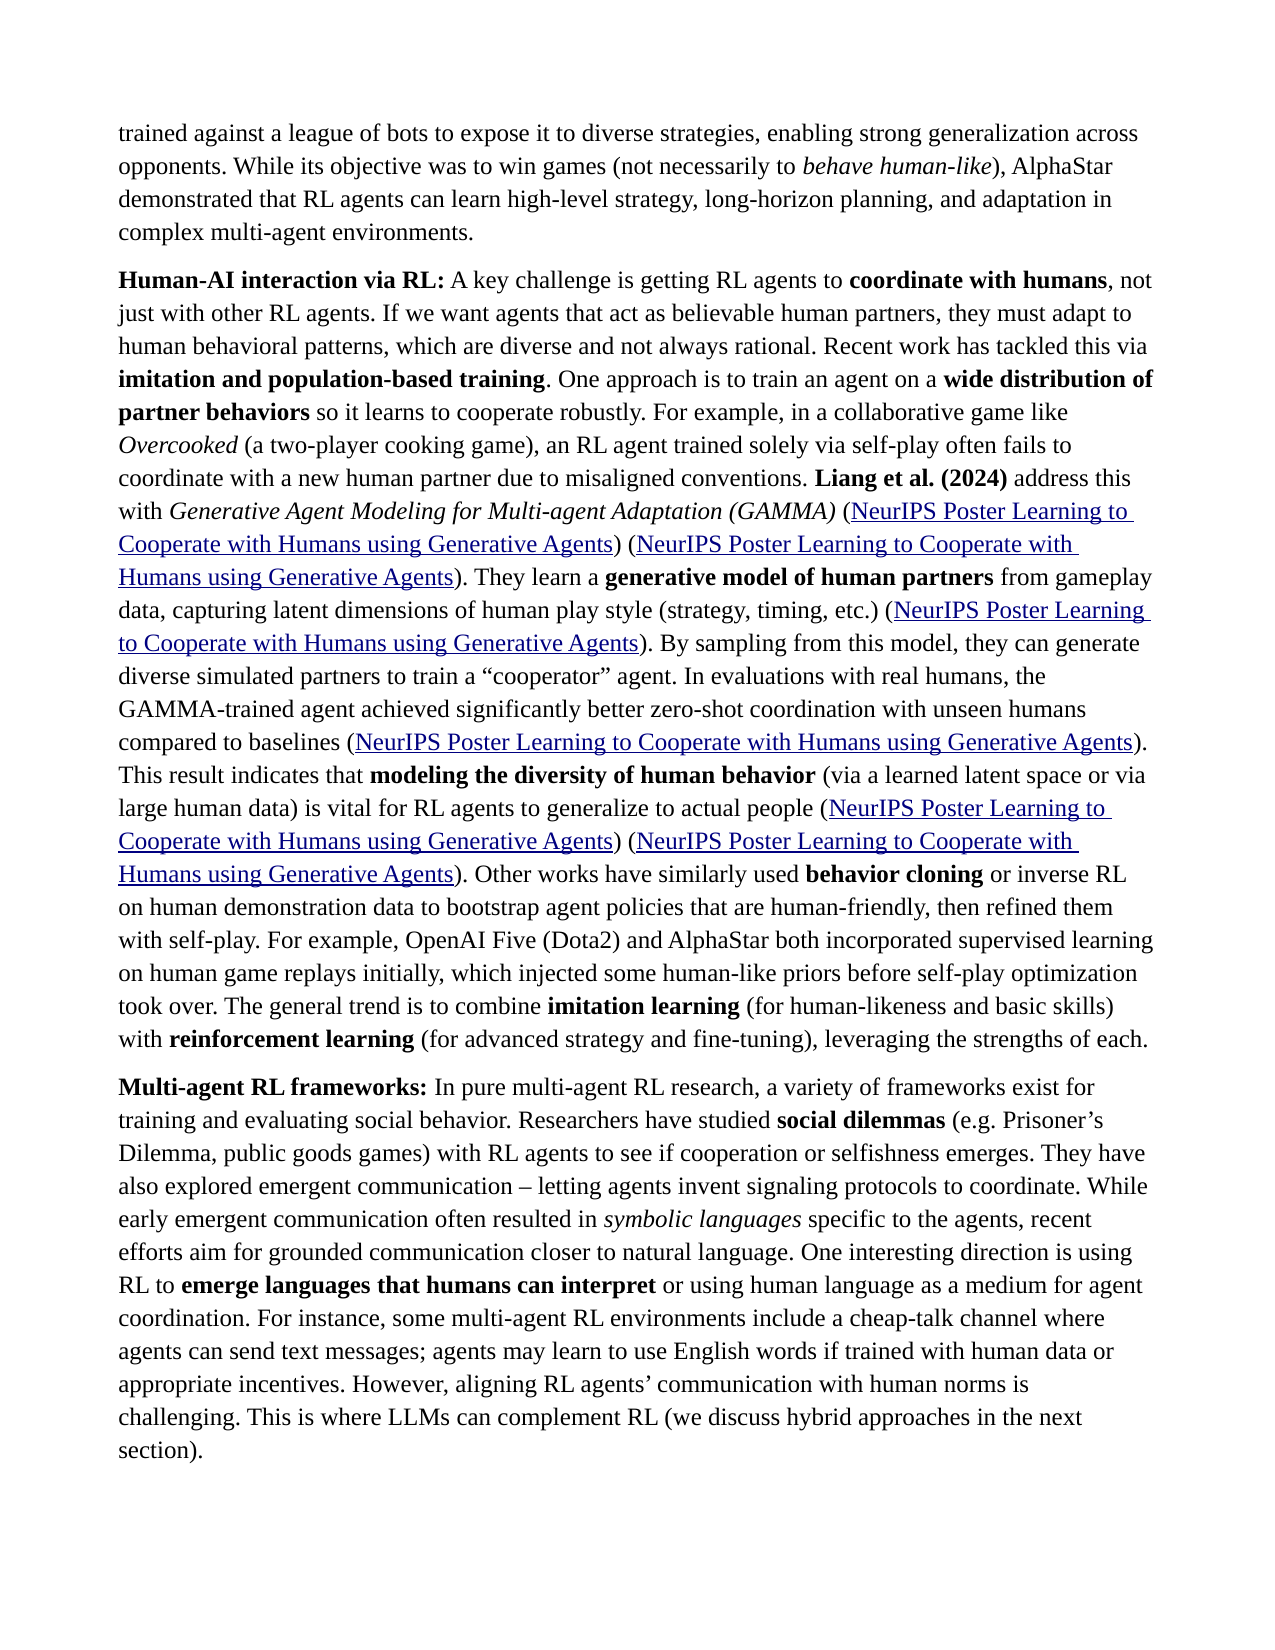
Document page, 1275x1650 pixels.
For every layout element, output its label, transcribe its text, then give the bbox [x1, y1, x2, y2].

text Human-AI interaction via RL: A key challenge is getting RL agents to coordinate with humans, not just with other RL agents. If we want agents that act as believable human partners, they must adapt to human behavioral patterns, which are diverse and not always rational. Recent work has tackled this via imitation and population-based training. One approach is to train an agent on a wide distribution of partner behaviors so it learns to cooperate robustly. For example, in a collaborative game like Overcooked (a two-player cooking game), an RL agent trained solely via self-play often fails to coordinate with a new human partner due to misaligned conventions. Liang et al. (2024) address this with Generative Agent Modeling for Multi-agent Adaptation (GAMMA) (NeurIPS Poster Learning to Cooperate with Humans using Generative Agents) (NeurIPS Poster Learning to Cooperate with Humans using Generative Agents). They learn a generative model of human partners from gameplay data, capturing latent dimensions of human play style (strategy, timing, etc.) (NeurIPS Poster Learning to Cooperate with Humans using Generative Agents). By sampling from this model, they can generate diverse simulated partners to train a “cooperator” agent. In evaluations with real humans, the GAMMA-trained agent achieved significantly better zero-shot coordination with unseen humans compared to baselines (NeurIPS Poster Learning to Cooperate with Humans using Generative Agents). This result indicates that modeling the diversity of human behavior (via a learned latent space or via large human data) is vital for RL agents to generalize to actual people (NeurIPS Poster Learning to Cooperate with Humans using Generative Agents) (NeurIPS Poster Learning to Cooperate with Humans using Generative Agents). Other works have similarly used behavior cloning or inverse RL on human demonstration data to bootstrap agent policies that are human-friendly, then refined them with self-play. For example, OpenAI Five (Dota2) and AlphaStar both incorporated supervised learning on human game replays initially, which injected some human-like priors before self-play optimization took over. The general trend is to combine imitation learning (for human-likeness and basic skills) with reinforcement learning (for advanced strategy and fine-tuning), leveraging the strengths of each. [118, 265, 1157, 1053]
text Multi-agent RL frameworks: In pure multi-agent RL research, a variety of frameworks exist for training and evaluating social behavior. Researchers have studied social dilemmas (e.g. Prisoner’s Dilemma, public goods games) with RL agents to see if cooperation or selfishness emerges. They have also explored emergent communication – letting agents invent signaling protocols to coordinate. While early emergent communication often resulted in symbolic languages specific to the agents, recent efforts aim for grounded communication closer to natural language. One interesting direction is using RL to emerge languages that humans can interpret or using human language as a medium for agent coordination. For instance, some multi-agent RL environments include a cheap-talk channel where agents can send text messages; agents may learn to use English words if trained with human data or appropriate incentives. However, aligning RL agents’ communication with human norms is challenging. This is where LLMs can complement RL (we discuss hybrid approaches in the next section). [118, 1072, 1157, 1464]
text trained against a league of bots to expose it to diverse strategies, enabling strong generalization across opponents. While its objective was to win games (not necessarily to behave human-like), AlphaStar demonstrated that RL agents can learn high-level strategy, long-horizon planning, and adaptation in complex multi-agent environments. [118, 118, 1157, 246]
